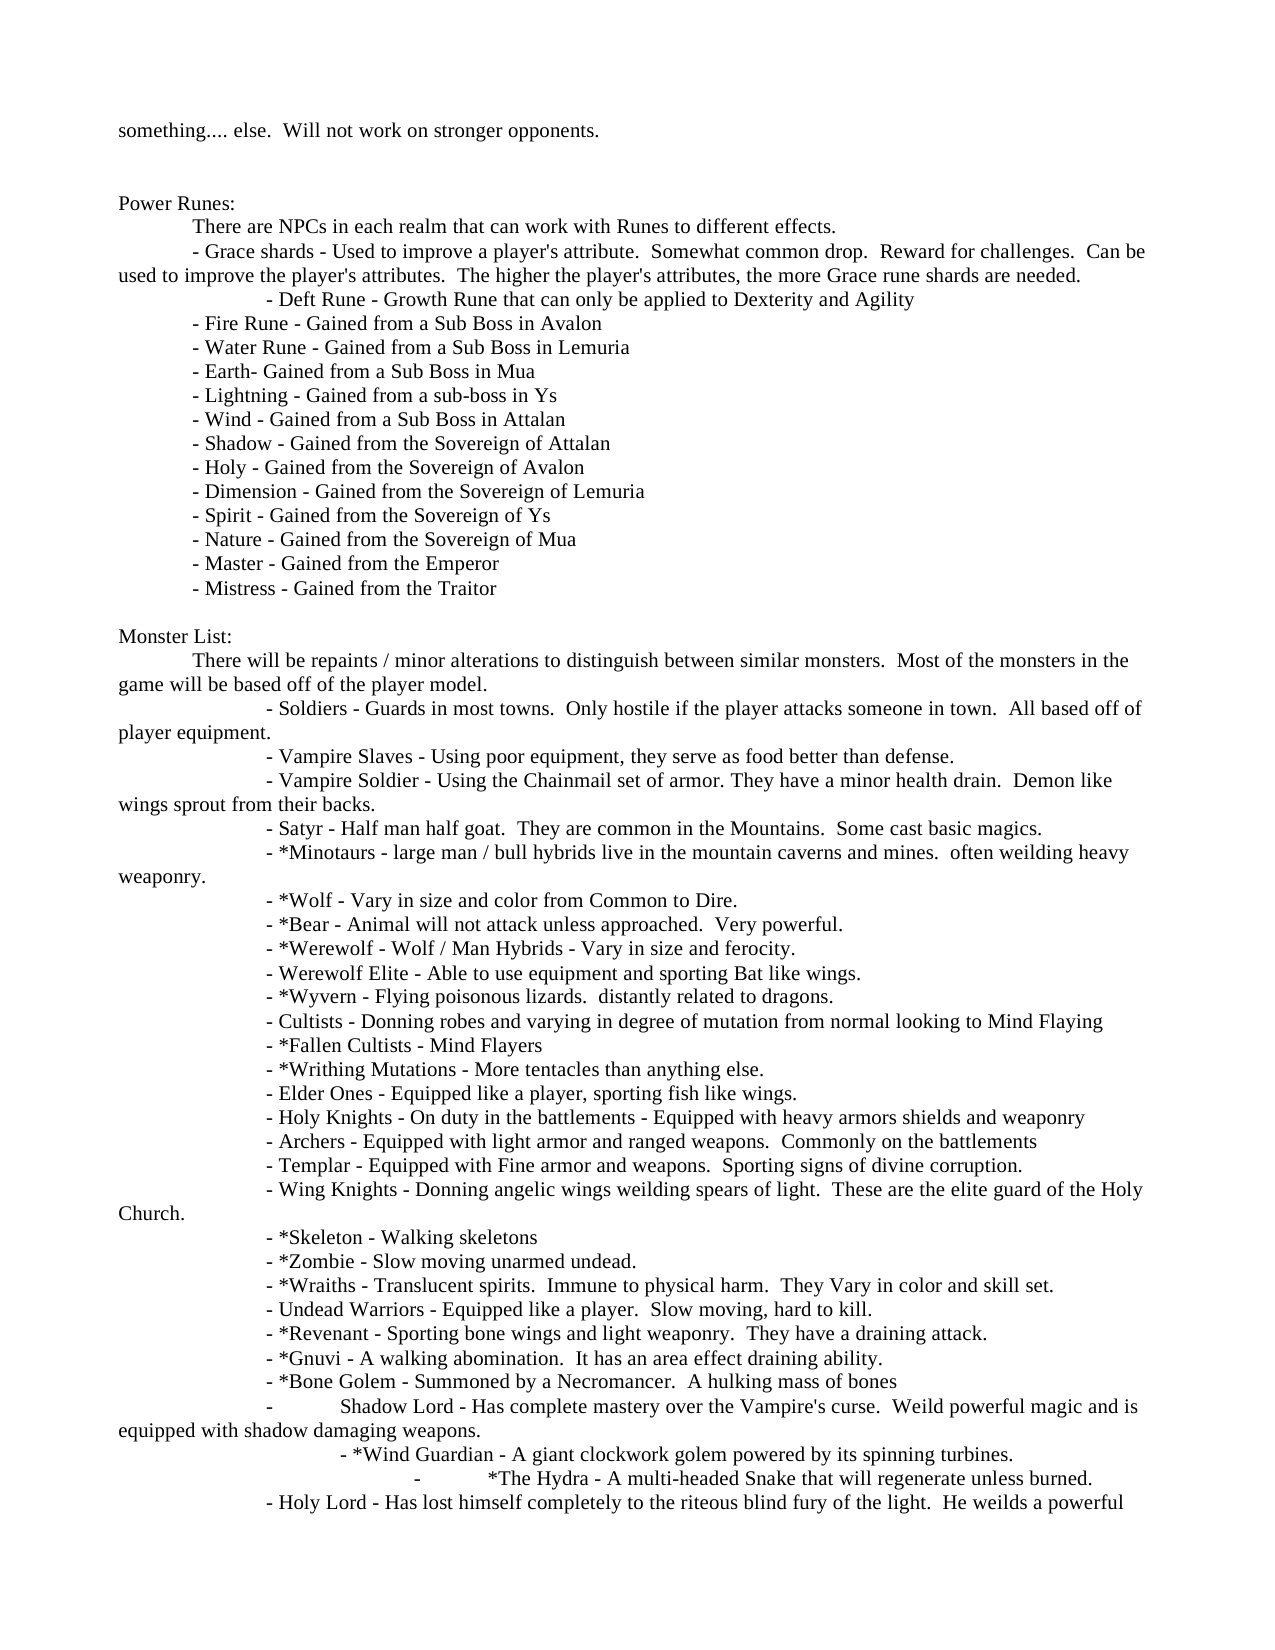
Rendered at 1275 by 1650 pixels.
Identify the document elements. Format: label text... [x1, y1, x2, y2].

text - Shadow - Gained from the Sovereign of Attalan [118, 431, 1157, 455]
text - *Gnuvi - A walking abomination. It has an area effect draining ability. [118, 1345, 1157, 1369]
text - *Wyvern - Flying poisonous lizards. distantly related to dragons. [118, 984, 1157, 1008]
text - Werewolf Elite - Able to use equipment and sporting Bat like wings. [118, 960, 1157, 984]
text - *Minotaurs - large man / bull hybrids live in the mountain caverns and mines. often weilding heavy weaponry. [118, 840, 1157, 888]
text - *Zombie - Slow moving unarmed undead. [118, 1249, 1157, 1273]
text Power Runes: [118, 190, 1157, 214]
text - Nature - Gained from the Sovereign of Mua [118, 527, 1157, 551]
text - Elder Ones - Equipped like a player, sporting fish like wings. [118, 1081, 1157, 1105]
text - Lightning - Gained from a sub-boss in Ys [118, 383, 1157, 407]
text - *Revenant - Sporting bone wings and light weaponry. They have a draining attack. [118, 1321, 1157, 1345]
text - Satyr - Half man half goat. They are common in the Mountains. Some cast basic magics. [118, 816, 1157, 840]
text Monster List: [118, 623, 1157, 647]
text - *Werewolf - Wolf / Man Hybrids - Vary in size and ferocity. [118, 936, 1157, 960]
text - Shadow Lord - Has complete mastery over the Vampire's curse. Weild powerful magic and is equipped with shadow damaging weapons. [118, 1393, 1157, 1442]
text - Fire Rune - Gained from a Sub Boss in Avalon [118, 311, 1157, 335]
text - Dimension - Gained from the Sovereign of Lemuria [118, 479, 1157, 503]
text - Archers - Equipped with light armor and ranged weapons. Commonly on the battlements [118, 1129, 1157, 1153]
text - Soldiers - Guards in most towns. Only hostile if the player attacks someone in town. All based off of player equipment. [118, 696, 1157, 744]
text - *Wraiths - Translucent spirits. Immune to physical harm. They Vary in color and skill set. [118, 1273, 1157, 1297]
text - *Writhing Mutations - More tentacles than anything else. [118, 1057, 1157, 1081]
text - Water Rune - Gained from a Sub Boss in Lemuria [118, 335, 1157, 359]
text - Holy Knights - On duty in the battlements - Equipped with heavy armors shields and weaponry [118, 1105, 1157, 1129]
text something.... else. Will not work on stronger opponents. [118, 118, 1157, 142]
text - Grace shards - Used to improve a player's attribute. Somewhat common drop. Reward for challenges. Can be used to improve the player's attributes. The higher the player's attributes, the more Grace rune shards are needed. [118, 238, 1157, 287]
text - Undead Warriors - Equipped like a player. Slow moving, hard to kill. [118, 1297, 1157, 1321]
text - Cultists - Donning robes and varying in degree of mutation from normal looking to Mind Flaying [118, 1008, 1157, 1032]
text - Vampire Soldier - Using the Chainmail set of armor. They have a minor health drain. Demon like wings sprout from their backs. [118, 768, 1157, 816]
text - Master - Gained from the Emperor [118, 551, 1157, 575]
text - Vampire Slaves - Using poor equipment, they serve as food better than defense. [118, 744, 1157, 768]
text - Deft Rune - Growth Rune that can only be applied to Dexterity and Agility [118, 287, 1157, 311]
text - Holy Lord - Has lost himself completely to the riteous blind fury of the light. He weilds a powerful [118, 1490, 1157, 1514]
text - *Bone Golem - Summoned by a Necromancer. A hulking mass of bones [118, 1369, 1157, 1393]
text - Earth- Gained from a Sub Boss in Mua [118, 359, 1157, 383]
text - Holy - Gained from the Sovereign of Avalon [118, 455, 1157, 479]
text - *Fallen Cultists - Mind Flayers [118, 1032, 1157, 1057]
text There are NPCs in each realm that can work with Runes to different effects. [118, 214, 1157, 238]
text - Spirit - Gained from the Sovereign of Ys [118, 503, 1157, 527]
text - *Wind Guardian - A giant clockwork golem powered by its spinning turbines. [118, 1442, 1157, 1466]
text - Wing Knights - Donning angelic wings weilding spears of light. These are the elite guard of the Holy Church. [118, 1177, 1157, 1225]
text - Mistress - Gained from the Traitor [118, 575, 1157, 599]
text - *Bear - Animal will not attack unless approached. Very powerful. [118, 912, 1157, 936]
text - Templar - Equipped with Fine armor and weapons. Sporting signs of divine corruption. [118, 1153, 1157, 1177]
text - *Wolf - Vary in size and color from Common to Dire. [118, 888, 1157, 912]
text There will be repaints / minor alterations to distinguish between similar monsters. Most of the monsters in the game will be based off of the player model. [118, 647, 1157, 696]
text - *Skeleton - Walking skeletons [118, 1225, 1157, 1249]
text - Wind - Gained from a Sub Boss in Attalan [118, 407, 1157, 431]
text - *The Hydra - A multi-headed Snake that will regenerate unless burned. [118, 1466, 1157, 1490]
